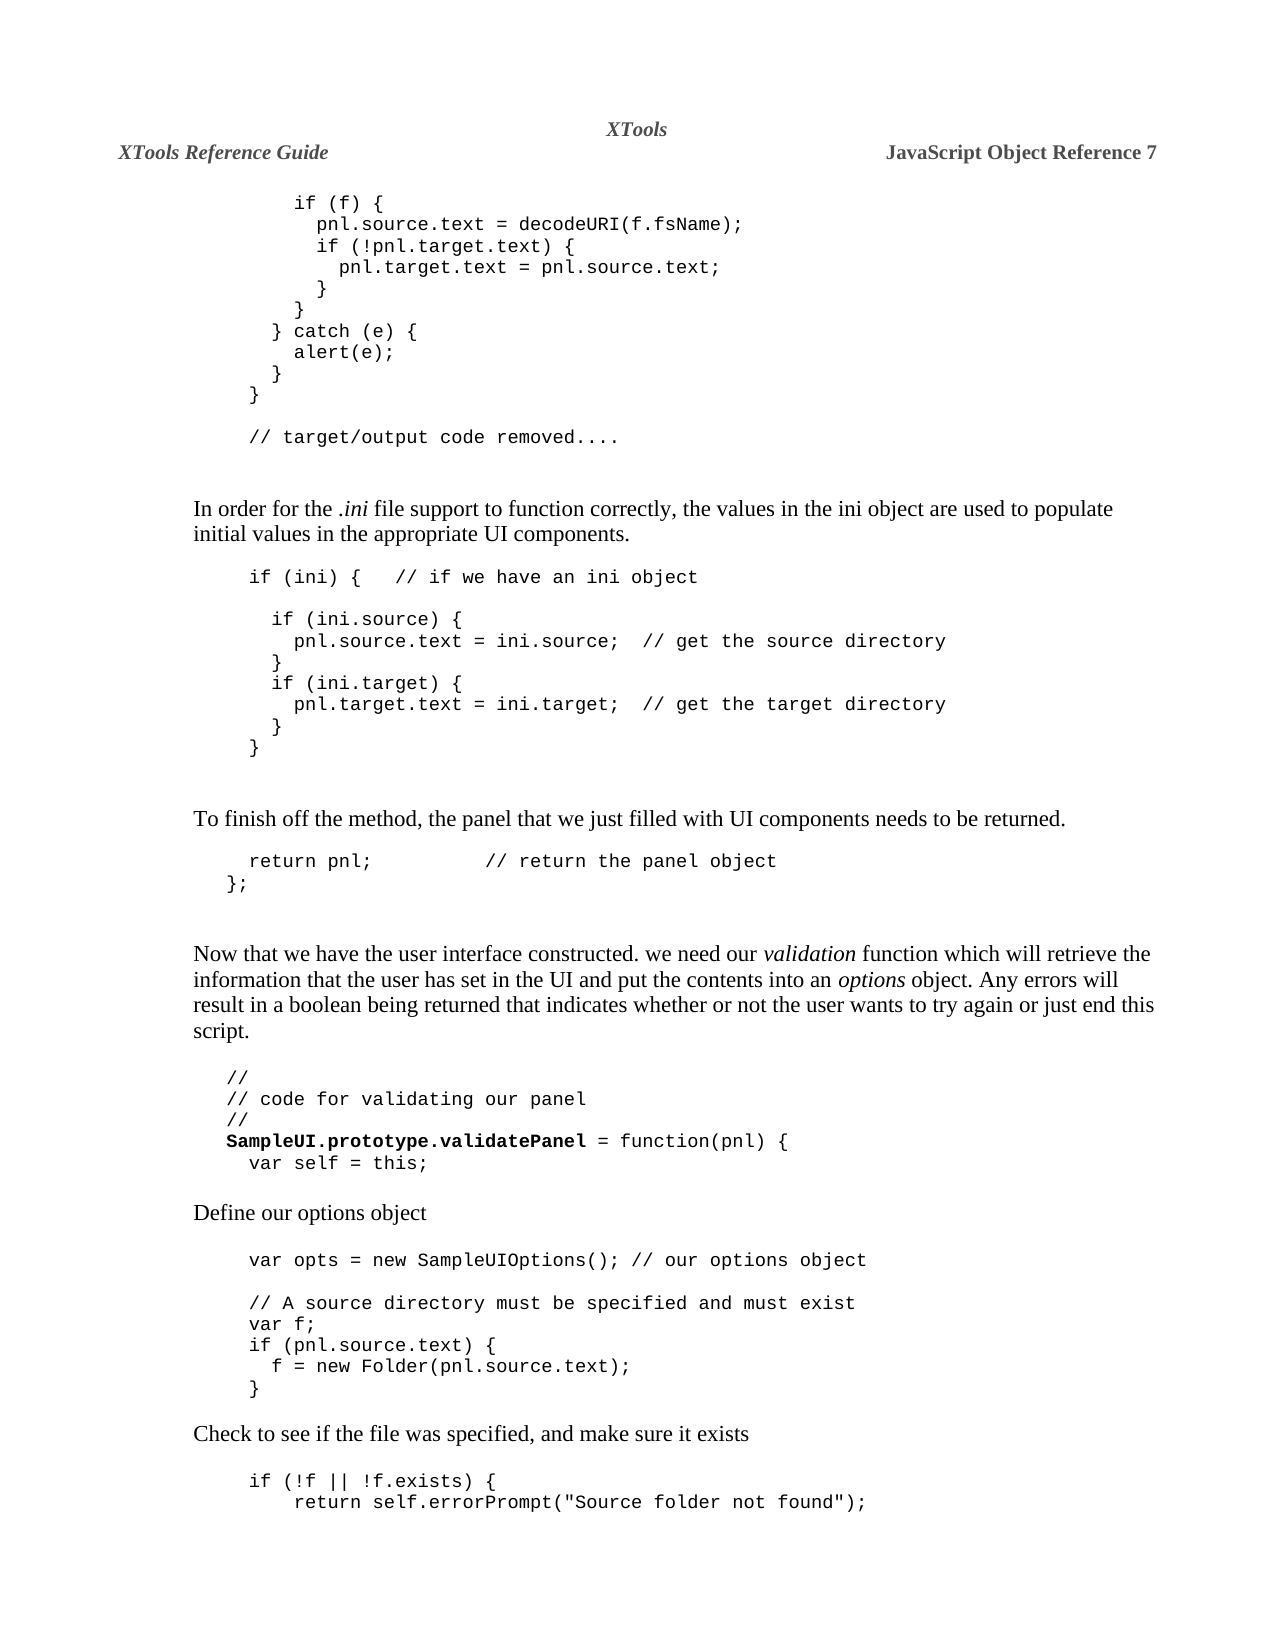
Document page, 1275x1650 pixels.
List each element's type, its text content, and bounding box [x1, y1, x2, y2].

text return pnl; // return the panel object [226, 852, 1157, 873]
text if (pnl.source.text) { [226, 1336, 1157, 1357]
text var self = this; [226, 1153, 1157, 1175]
text In order for the .ini file support to function correctly, the values in the ini object are used to populate initial values in the appropriate UI components. [193, 496, 1157, 546]
text pnl.source.text = decodeURI(f.fsName); [226, 215, 1157, 236]
text } catch (e) { [226, 321, 1157, 343]
text Check to see if the file was specified, and make sure it exists [193, 1421, 1157, 1446]
text Define our options object [193, 1200, 1157, 1226]
text } [226, 279, 1157, 300]
text pnl.source.text = ini.source; // get the source directory [226, 631, 1157, 653]
text var f; [226, 1315, 1157, 1336]
text return self.errorPrompt("Source folder not found"); [226, 1493, 1157, 1514]
text pnl.target.text = ini.target; // get the target directory [226, 695, 1157, 716]
text } [226, 738, 1157, 759]
text SampleUI.prototype.validatePanel = function(pnl) { [226, 1132, 1157, 1153]
text } [226, 300, 1157, 321]
text pnl.target.text = pnl.source.text; [226, 258, 1157, 279]
text } [226, 364, 1157, 385]
text Now that we have the user interface constructed. we need our validation function which will retrieve the information that the user has set in the UI and put the contents into an options object. Any errors will result in a boolean being returned that indicates whether or not the user wants to try again or just end this script. [193, 941, 1157, 1043]
text if (ini.source) { [226, 610, 1157, 631]
text To finish off the method, the panel that we just filled with UI components needs to be returned. [193, 806, 1157, 831]
text // code for validating our panel [226, 1090, 1157, 1111]
text // [226, 1111, 1157, 1132]
text if (!f || !f.exists) { [226, 1472, 1157, 1493]
text } [226, 716, 1157, 738]
text // A source directory must be specified and must exist [226, 1293, 1157, 1315]
text }; [226, 873, 1157, 895]
text if (f) { [226, 194, 1157, 215]
text if (ini) { // if we have an ini object [226, 568, 1157, 589]
text alert(e); [226, 343, 1157, 364]
text } [226, 1378, 1157, 1400]
text if (!pnl.target.text) { [226, 236, 1157, 258]
text f = new Folder(pnl.source.text); [226, 1357, 1157, 1378]
text if (ini.target) { [226, 674, 1157, 695]
text var opts = new SampleUIOptions(); // our options object [226, 1251, 1157, 1272]
text // [226, 1068, 1157, 1090]
text } [226, 385, 1157, 406]
text } [226, 653, 1157, 674]
text // target/output code removed.... [226, 428, 1157, 449]
